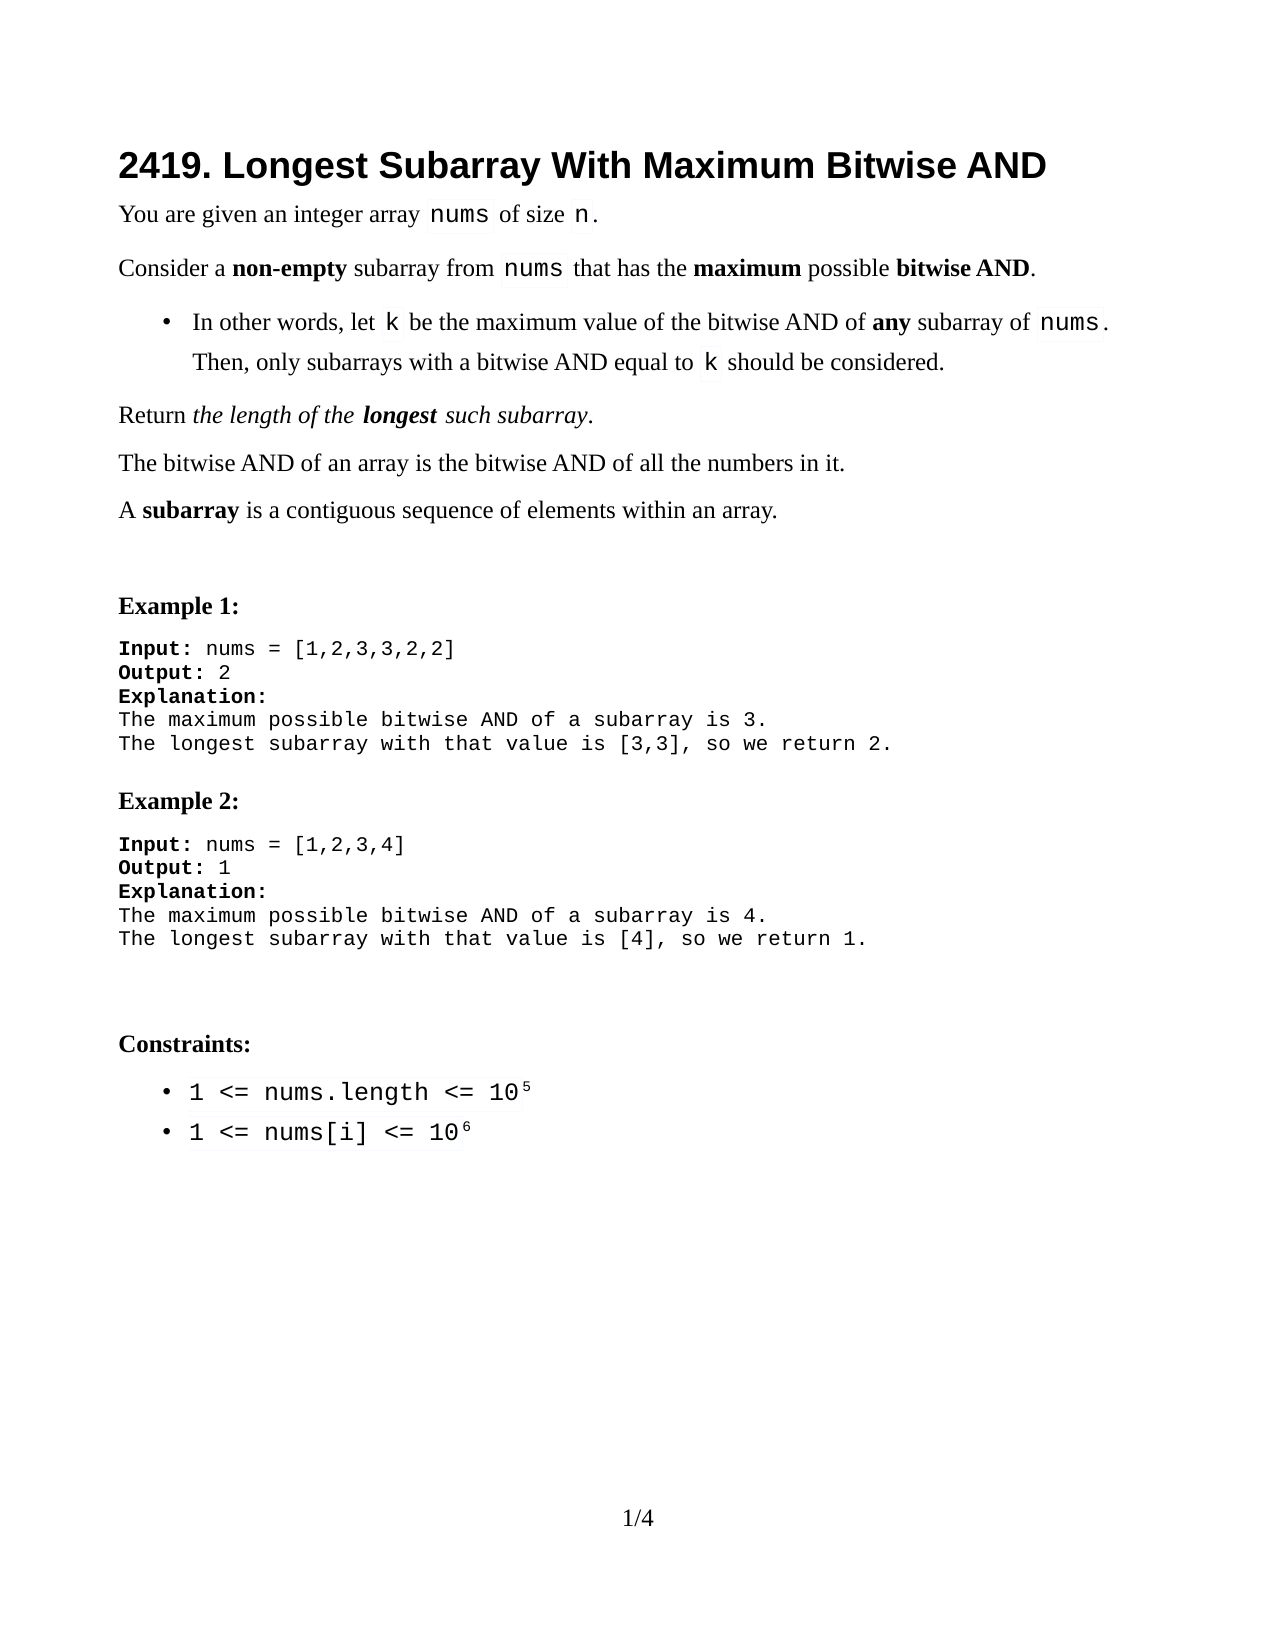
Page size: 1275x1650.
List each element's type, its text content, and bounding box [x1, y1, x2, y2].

text The maximum possible bitwise AND of a subarray is 3. [118, 709, 1157, 733]
text n [572, 200, 592, 233]
text Output: 2 [118, 662, 1157, 686]
subtitle 2419. Longest Subarray With Maximum Bitwise AND [118, 143, 1157, 186]
text Consider a non-empty subarray from [118, 253, 501, 287]
text of size [494, 199, 571, 233]
text . [593, 199, 1157, 233]
list 1 <= nums[i] <= 106 [162, 1116, 462, 1151]
text The bitwise AND of an array is the bitwise AND of all the numbers in it. [118, 448, 1157, 477]
text Explanation: [118, 686, 1157, 709]
text Return the length of the longest such subarray. [118, 400, 1157, 429]
text Input: nums = [1,2,3,4] [118, 834, 1157, 857]
text Example 2: [118, 786, 1157, 815]
text nums [428, 200, 493, 233]
text Example 1: [118, 591, 1157, 619]
text Input: nums = [1,2,3,3,2,2] [118, 638, 1157, 662]
text The longest subarray with that value is [4], so we return 1. [118, 928, 1157, 952]
list 1 <= nums[i] <= 106 [463, 1116, 1157, 1151]
text A subarray is a contiguous sequence of elements within an array. [118, 496, 1157, 524]
text You are given an integer array [118, 199, 427, 233]
list In other words, let k be the maximum value of the bitwise AND of any subarray of nums. Then, only subarrays with a bitwise AND equal to k should be considered. [162, 307, 1157, 381]
text nums [502, 254, 567, 287]
text The maximum possible bitwise AND of a subarray is 4. [118, 905, 1157, 928]
text that has the maximum possible bitwise AND. [568, 253, 1157, 287]
text The longest subarray with that value is [3,3], so we return 2. [118, 733, 1157, 757]
text Constraints: [118, 1029, 1157, 1058]
list 1 <= nums.length <= 105 [523, 1077, 1157, 1111]
list 1 <= nums.length <= 105 [162, 1077, 522, 1111]
text Explanation: [118, 881, 1157, 905]
text Output: 1 [118, 857, 1157, 881]
